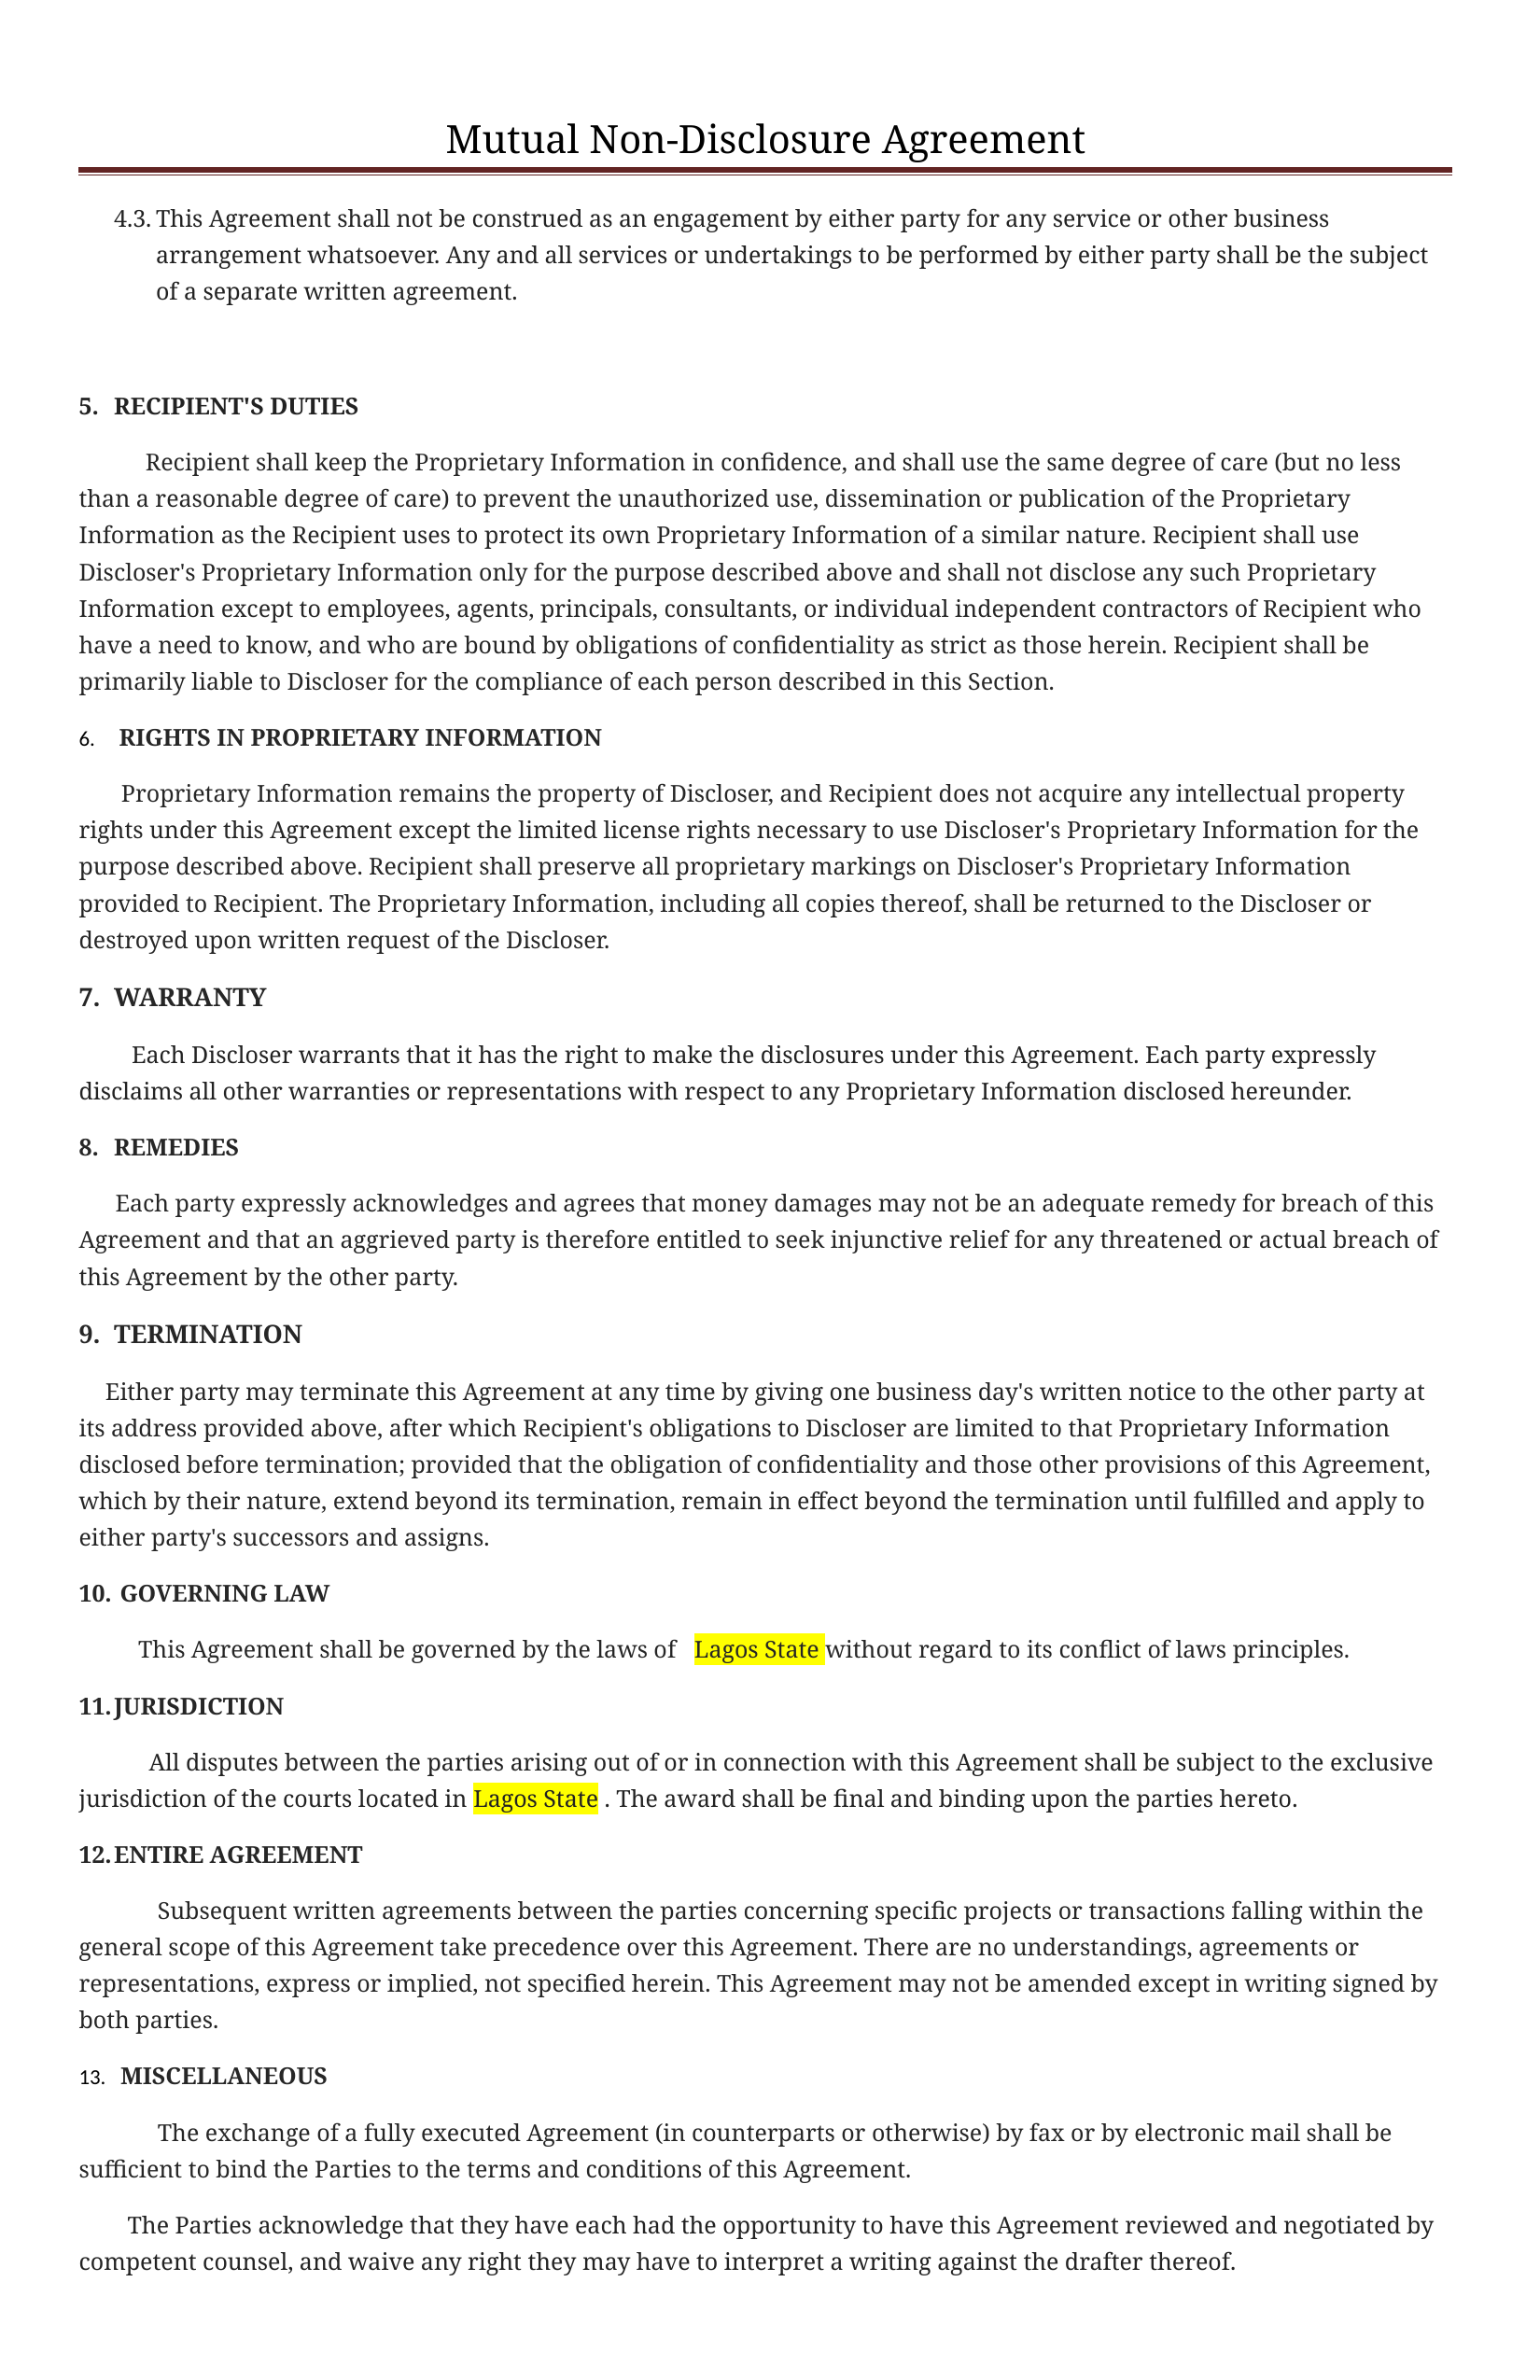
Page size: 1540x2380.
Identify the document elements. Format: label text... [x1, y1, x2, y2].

text All disputes between the parties arising out of or in connection with this Agreement shall be subject to the exclusive jurisdiction of the courts located in Lagos State . The award shall be final and binding upon the parties hereto. [78, 1746, 1452, 1814]
text Each party expressly acknowledges and agrees that money damages may not be an adequate remedy for breach of this Agreement and that an aggrieved party is therefore entitled to seek injunctive relief for any threatened or actual breach of this Agreement by the other party. [78, 1187, 1452, 1292]
list ENTIRE AGREEMENT [78, 1839, 1452, 1870]
list This Agreement shall not be construed as an engagement by either party for any service or other business arrangement whatsoever. Any and all services or undertakings to be performed by either party shall be the subject of a separate written agreement. [114, 202, 1452, 307]
list GOVERNING LAW [78, 1577, 1452, 1609]
list TERMINATION [78, 1316, 1452, 1351]
list RECIPIENT'S DUTIES [78, 390, 1452, 422]
list REMEDIES [78, 1131, 1452, 1163]
text Either party may terminate this Agreement at any time by giving one business day's written notice to the other party at its address provided above, after which Recipient's obligations to Discloser are limited to that Proprietary Information disclosed before termination; provided that the obligation of confidentiality and those other provisions of this Agreement, which by their nature, extend beyond its termination, remain in effect beyond the termination until fulfilled and apply to either party's successors and assigns. [78, 1375, 1452, 1553]
text This Agreement shall be governed by the laws of Lagos State without regard to its conflict of laws principles. [78, 1633, 1452, 1665]
text The exchange of a fully executed Agreement (in counterparts or otherwise) by fax or by electronic mail shall be sufficient to bind the Parties to the terms and conditions of this Agreement. [78, 2117, 1452, 2185]
list JURISDICTION [78, 1690, 1452, 1721]
list RIGHTS IN PROPRIETARY INFORMATION [78, 721, 1452, 753]
text Recipient shall keep the Proprietary Information in confidence, and shall use the same degree of care (but no less than a reasonable degree of care) to prevent the unauthorized use, dissemination or publication of the Proprietary Information as the Recipient uses to protect its own Proprietary Information of a similar nature. Recipient shall use Discloser's Proprietary Information only for the purpose described above and shall not disclose any such Proprietary Information except to employees, agents, principals, consultants, or individual independent contractors of Recipient who have a need to know, and who are bound by obligations of confidentiality as strict as those herein. Recipient shall be primarily liable to Discloser for the compliance of each person described in this Section. [78, 446, 1452, 697]
text Each Discloser warrants that it has the right to make the disclosures under this Agreement. Each party expressly disclaims all other warranties or representations with respect to any Proprietary Information disclosed hereunder. [78, 1039, 1452, 1107]
list MISCELLANEOUS [78, 2060, 1452, 2092]
list WARRANTY [78, 979, 1452, 1014]
text Proprietary Information remains the property of Discloser, and Recipient does not acquire any intellectual property rights under this Agreement except the limited license rights necessary to use Discloser's Proprietary Information for the purpose described above. Recipient shall preserve all proprietary markings on Discloser's Proprietary Information provided to Recipient. The Proprietary Information, including all copies thereof, shall be returned to the Discloser or destroyed upon written request of the Discloser. [78, 777, 1452, 955]
text The Parties acknowledge that they have each had the opportunity to have this Agreement reviewed and negotiated by competent counsel, and waive any right they may have to interpret a writing against the drafter thereof. [78, 2209, 1452, 2277]
text Subsequent written agreements between the parties concerning specific projects or transactions falling within the general scope of this Agreement take precedence over this Agreement. There are no understandings, agreements or representations, express or implied, not specified herein. This Agreement may not be amended except in writing signed by both parties. [78, 1895, 1452, 2036]
